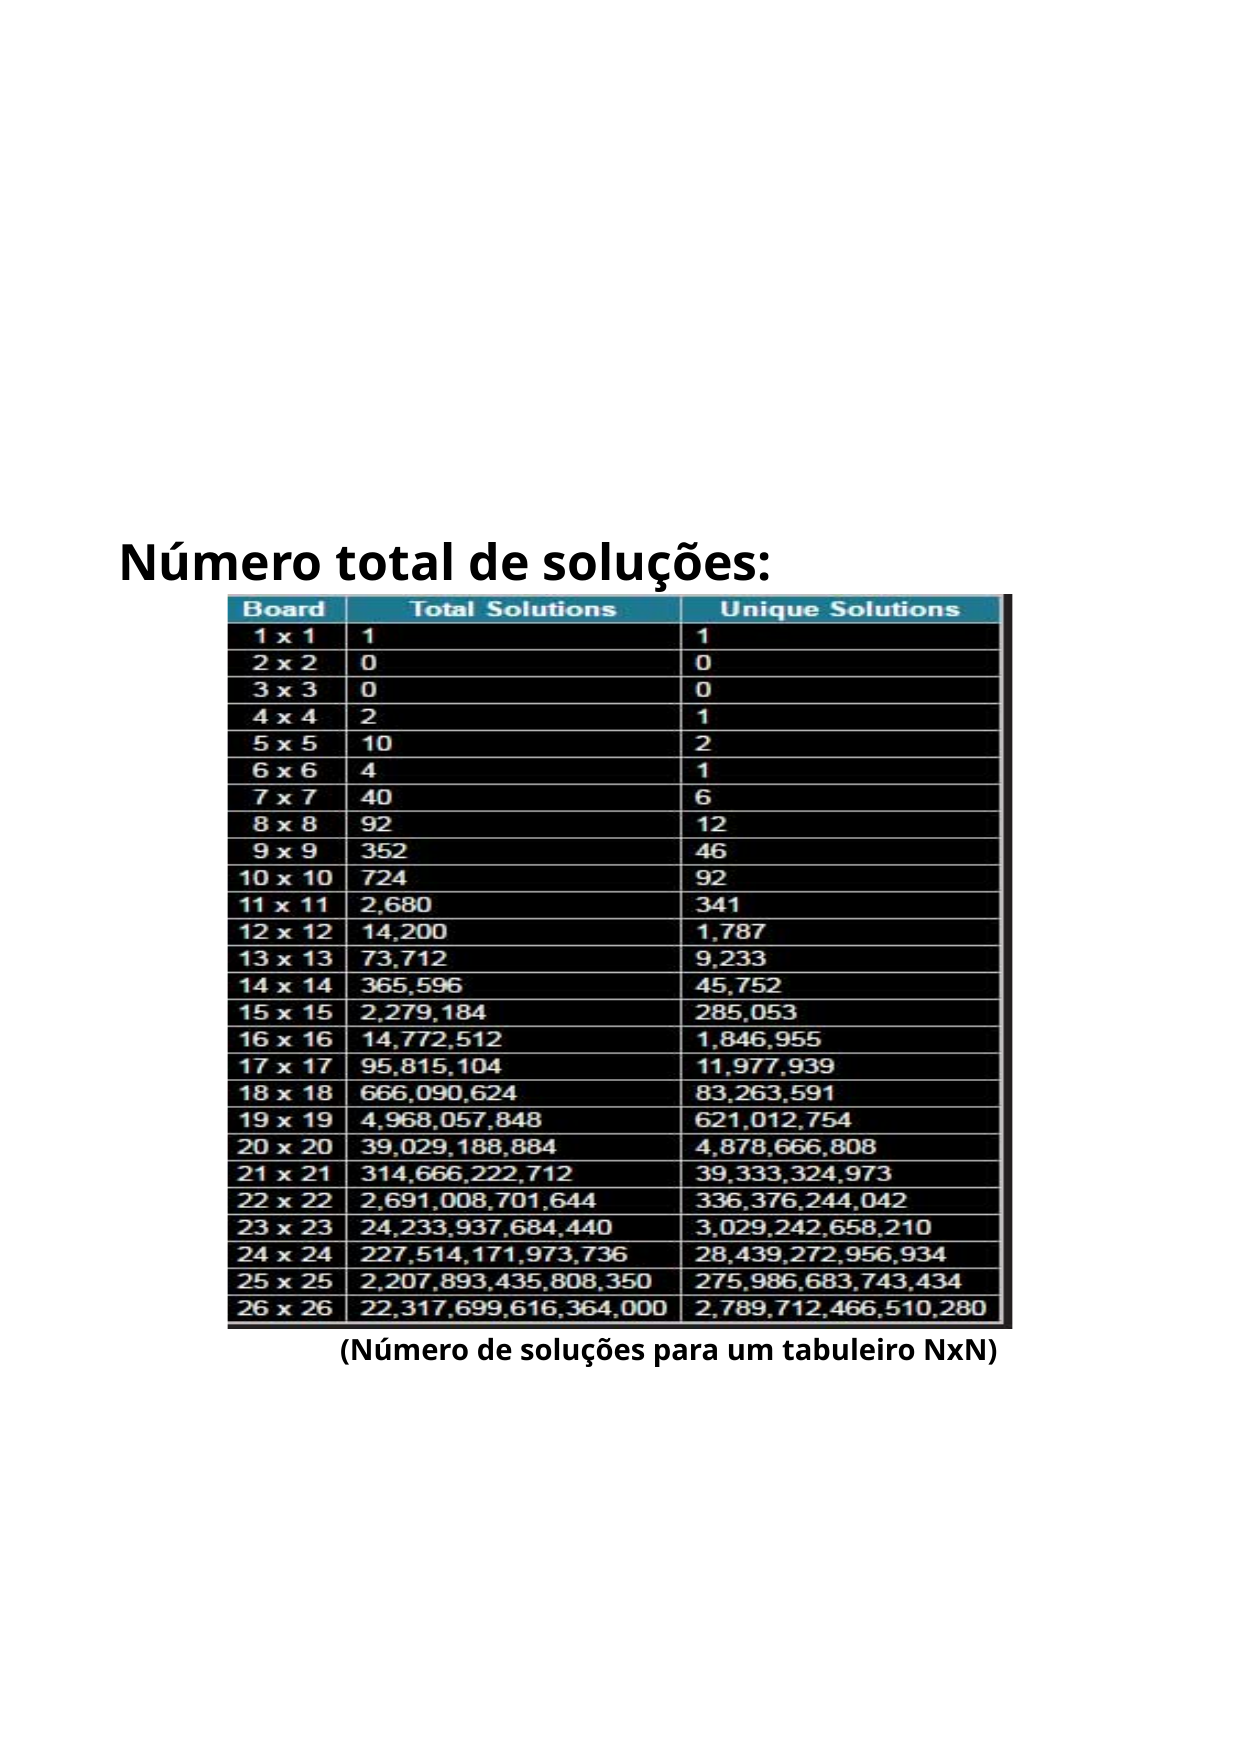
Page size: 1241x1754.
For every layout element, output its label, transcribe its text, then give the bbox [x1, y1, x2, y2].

text Número total de soluções: [118, 526, 1122, 594]
picture [227, 594, 1013, 1329]
text (Número de soluções para um tabuleiro NxN) [118, 594, 1122, 1369]
